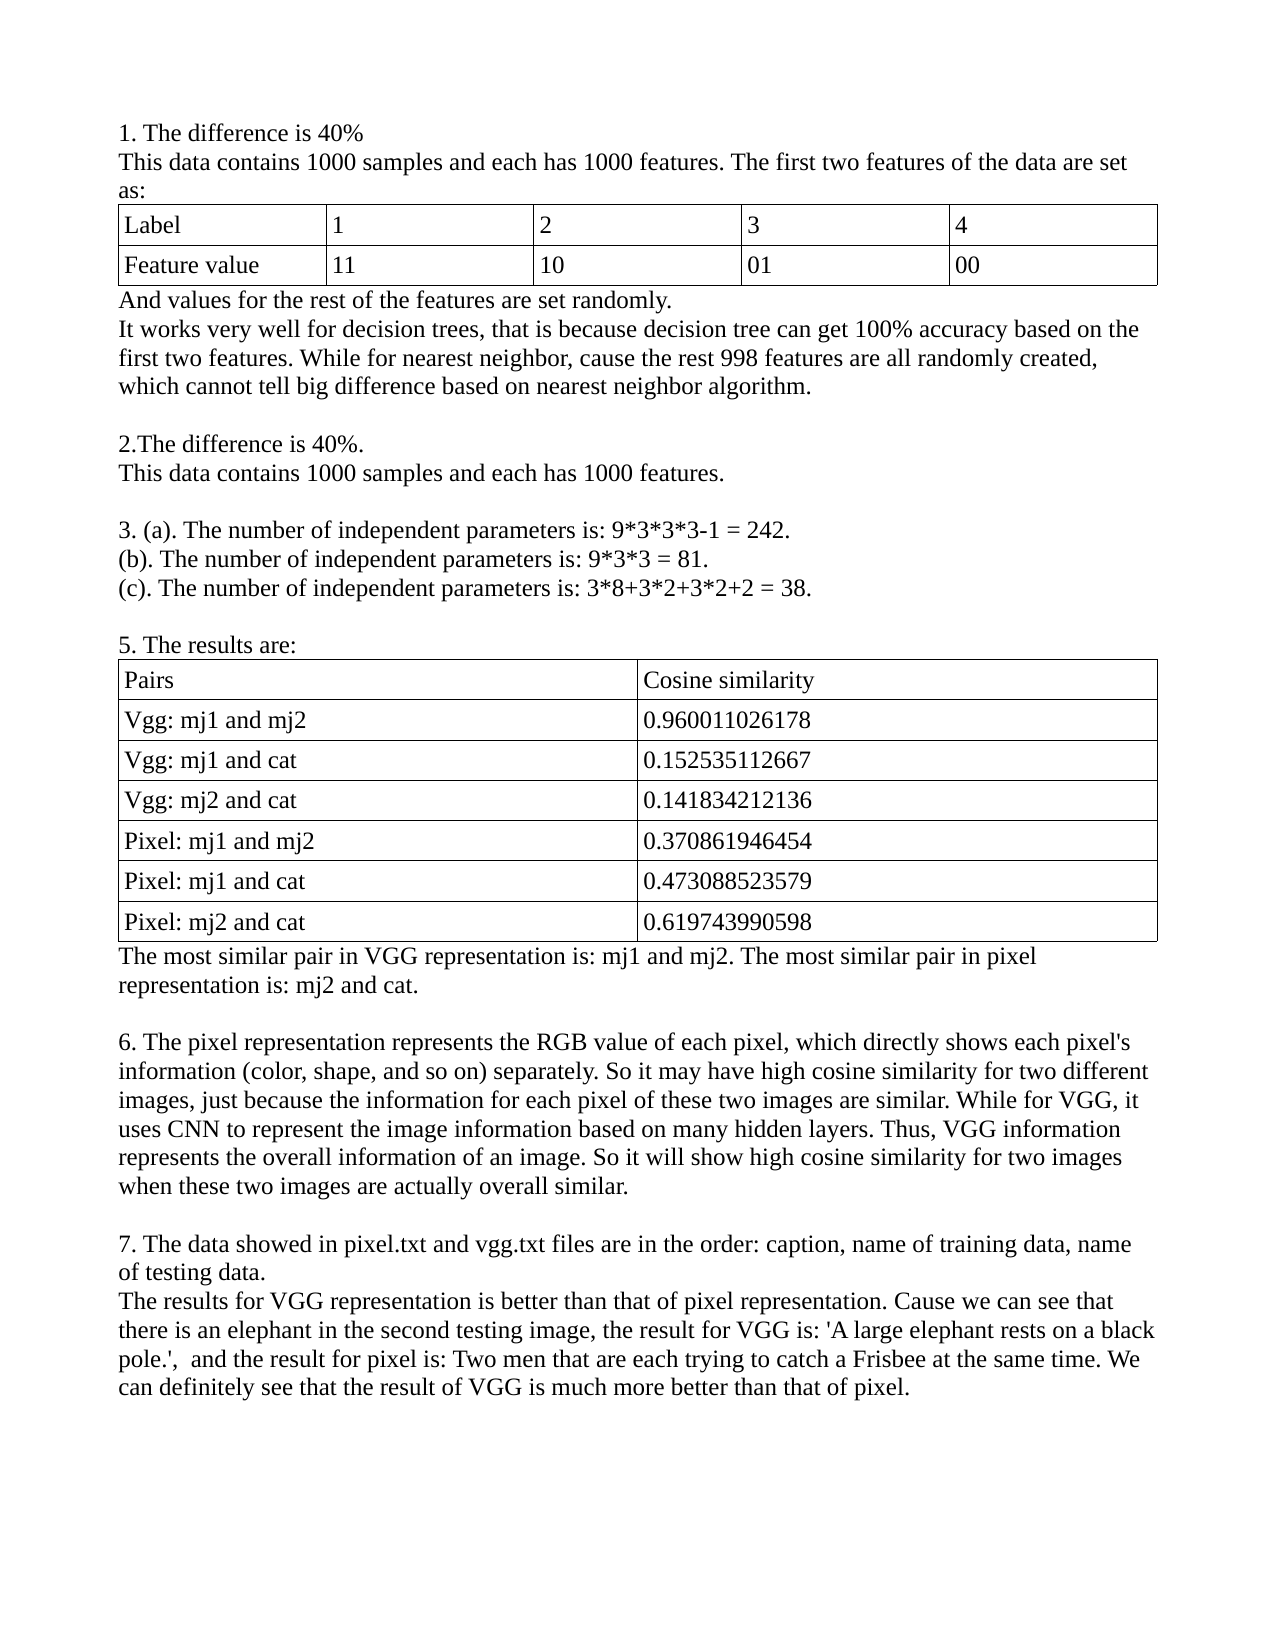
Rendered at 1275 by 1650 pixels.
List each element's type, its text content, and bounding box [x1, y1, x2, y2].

text It works very well for decision trees, that is because decision tree can get 100% accuracy based on the first two features. While for nearest neighbor, cause the rest 998 features are all randomly created, which cannot tell big difference based on nearest neighbor algorithm. [118, 314, 1157, 400]
text 2.The difference is 40%. [118, 429, 1157, 458]
text And values for the rest of the features are set randomly. [118, 286, 1157, 314]
text The results for VGG representation is better than that of pixel representation. Cause we can see that there is an elephant in the second testing image, the result for VGG is: 'A large elephant rests on a black pole.', and the result for pixel is: Two men that are each trying to catch a Frisbee at the same time. We can definitely see that the result of VGG is much more better than that of pixel. [118, 1286, 1157, 1401]
text 1. The difference is 40% [118, 118, 1157, 147]
text (c). The number of independent parameters is: 3*8+3*2+3*2+2 = 38. [118, 573, 1157, 601]
table_cell Vgg: mj2 and cat [119, 781, 637, 820]
text This data contains 1000 samples and each has 1000 features. [118, 458, 1157, 486]
table_header Label [119, 205, 326, 245]
table_cell 0.152535112667 [638, 741, 1157, 780]
text This data contains 1000 samples and each has 1000 features. The first two features of the data are set as: [118, 147, 1157, 204]
table_cell 10 [534, 246, 741, 285]
table_cell 0.960011026178 [638, 700, 1157, 739]
table_cell Vgg: mj1 and cat [119, 741, 637, 780]
table_cell 00 [950, 246, 1157, 285]
table_cell 0.141834212136 [638, 781, 1157, 820]
table_cell 0.370861946454 [638, 821, 1157, 860]
text 3. (a). The number of independent parameters is: 9*3*3*3-1 = 242. [118, 515, 1157, 544]
table_header Pairs [119, 660, 637, 699]
table_cell Vgg: mj1 and mj2 [119, 700, 637, 739]
table_header 2 [534, 205, 741, 245]
table_cell Pixel: mj2 and cat [119, 902, 637, 941]
table_cell 0.473088523579 [638, 861, 1157, 901]
table_cell Pixel: mj1 and mj2 [119, 821, 637, 860]
text 7. The data showed in pixel.txt and vgg.txt files are in the order: caption, name of training data, name of testing data. [118, 1229, 1157, 1286]
table_cell 0.619743990598 [638, 902, 1157, 941]
text The most similar pair in VGG representation is: mj1 and mj2. The most similar pair in pixel representation is: mj2 and cat. [118, 942, 1157, 999]
table_cell Feature value [119, 246, 326, 285]
text (b). The number of independent parameters is: 9*3*3 = 81. [118, 544, 1157, 573]
table_cell Pixel: mj1 and cat [119, 861, 637, 901]
text 5. The results are: [118, 630, 1157, 659]
table_cell 01 [742, 246, 949, 285]
table_header 4 [950, 205, 1157, 245]
table_header Cosine similarity [638, 660, 1157, 699]
table_header 1 [327, 205, 533, 245]
table_header 3 [742, 205, 949, 245]
table_cell 11 [327, 246, 533, 285]
text 6. The pixel representation represents the RGB value of each pixel, which directly shows each pixel's information (color, shape, and so on) separately. So it may have high cosine similarity for two different images, just because the information for each pixel of these two images are similar. While for VGG, it uses CNN to represent the image information based on many hidden layers. Thus, VGG information represents the overall information of an image. So it will show high cosine similarity for two images when these two images are actually overall similar. [118, 1027, 1157, 1200]
